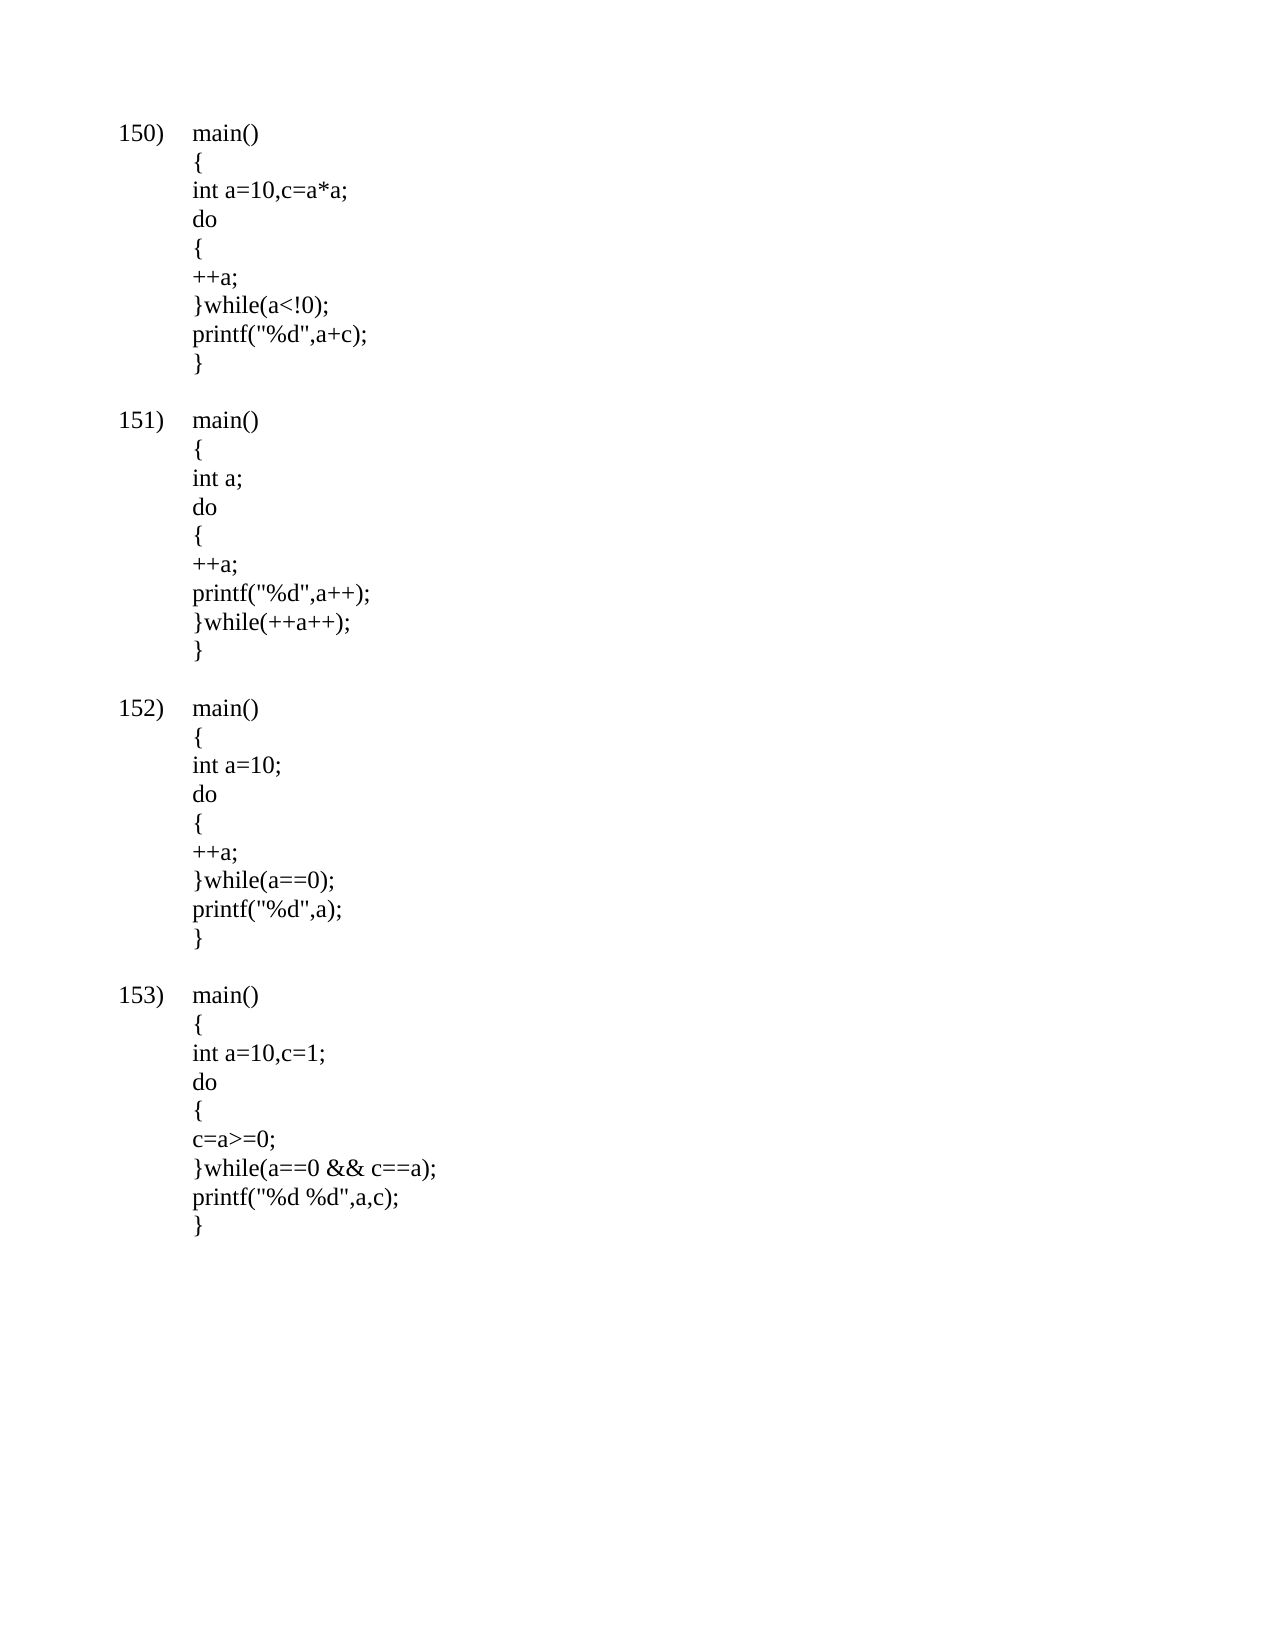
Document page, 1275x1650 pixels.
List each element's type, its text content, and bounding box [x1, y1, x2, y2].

text ++a; [118, 837, 1157, 866]
text ++a; [118, 549, 1157, 578]
text { [118, 1096, 1157, 1124]
text int a; [118, 463, 1157, 492]
text 152) main() [118, 693, 1157, 722]
text { [118, 722, 1157, 751]
text printf("%d %d",a,c); [118, 1182, 1157, 1211]
text }while(++a++); [118, 607, 1157, 636]
text { [118, 147, 1157, 176]
text printf("%d",a++); [118, 578, 1157, 607]
text c=a>=0; [118, 1124, 1157, 1153]
text 150) main() [118, 118, 1157, 147]
text printf("%d",a+c); [118, 319, 1157, 348]
text }while(a<!0); [118, 291, 1157, 319]
text { [118, 1009, 1157, 1038]
text do [118, 204, 1157, 233]
text } [118, 636, 1157, 664]
text do [118, 1067, 1157, 1096]
text } [118, 348, 1157, 377]
text ++a; [118, 262, 1157, 291]
text do [118, 779, 1157, 808]
text do [118, 492, 1157, 521]
text }while(a==0); [118, 866, 1157, 894]
text 153) main() [118, 981, 1157, 1009]
text int a=10,c=a*a; [118, 176, 1157, 204]
text printf("%d",a); [118, 894, 1157, 923]
text } [118, 1211, 1157, 1239]
text 151) main() [118, 406, 1157, 434]
text { [118, 808, 1157, 837]
text int a=10; [118, 751, 1157, 779]
text { [118, 233, 1157, 262]
text }while(a==0 && c==a); [118, 1153, 1157, 1182]
text } [118, 923, 1157, 952]
text int a=10,c=1; [118, 1038, 1157, 1067]
text { [118, 434, 1157, 463]
text { [118, 521, 1157, 549]
